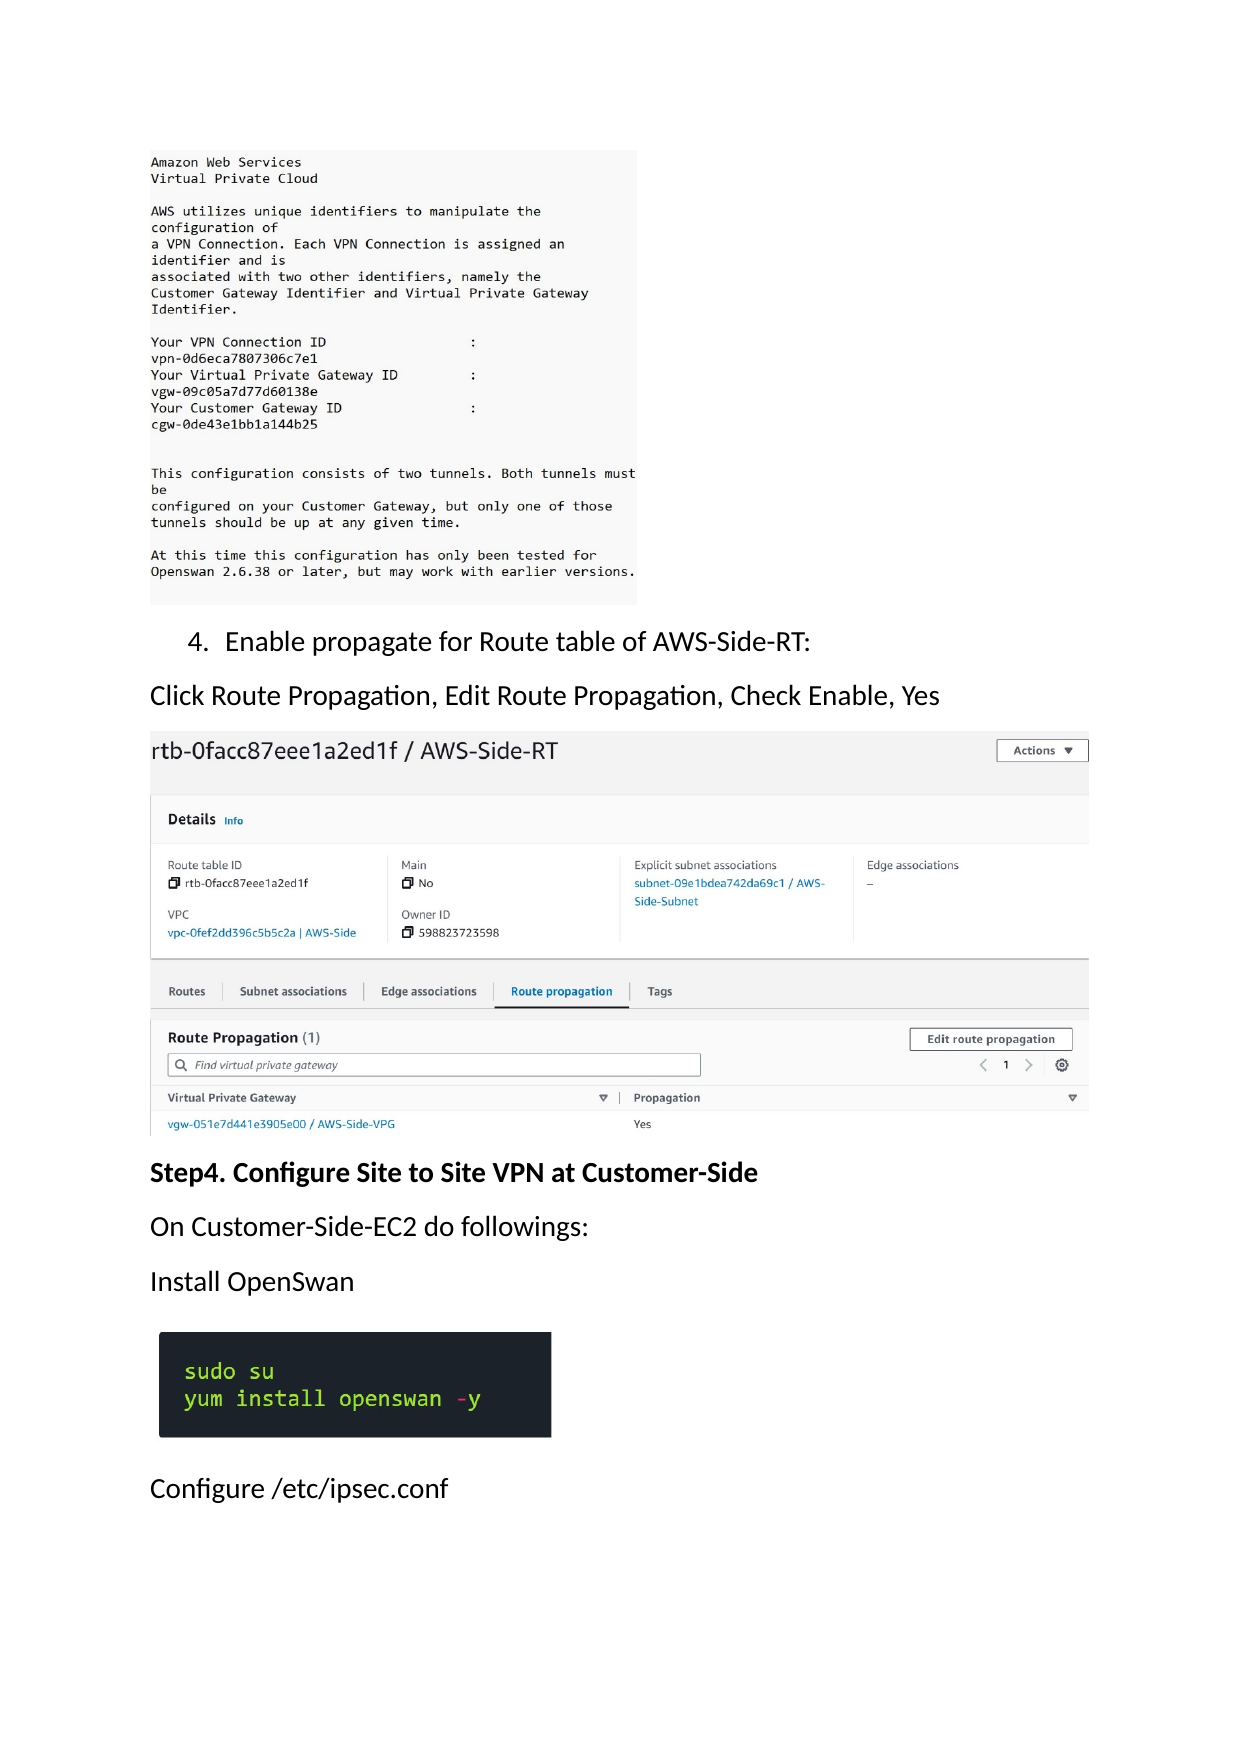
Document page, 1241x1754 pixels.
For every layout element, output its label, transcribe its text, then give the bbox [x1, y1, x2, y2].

text Click Route Propagation, Edit Route Propagation, Check Enable, Yes [150, 677, 1090, 713]
text On Customer-Side-EC2 do followings: [150, 1208, 1090, 1244]
text Configure /etc/ipsec.conf [150, 1470, 1090, 1506]
text Install OpenSwan [150, 1263, 1090, 1298]
list Enable propagate for Route table of AWS-Side-RT: [187, 623, 1090, 659]
text Step4. Configure Site to Site VPN at Customer-Side [150, 1154, 1090, 1190]
